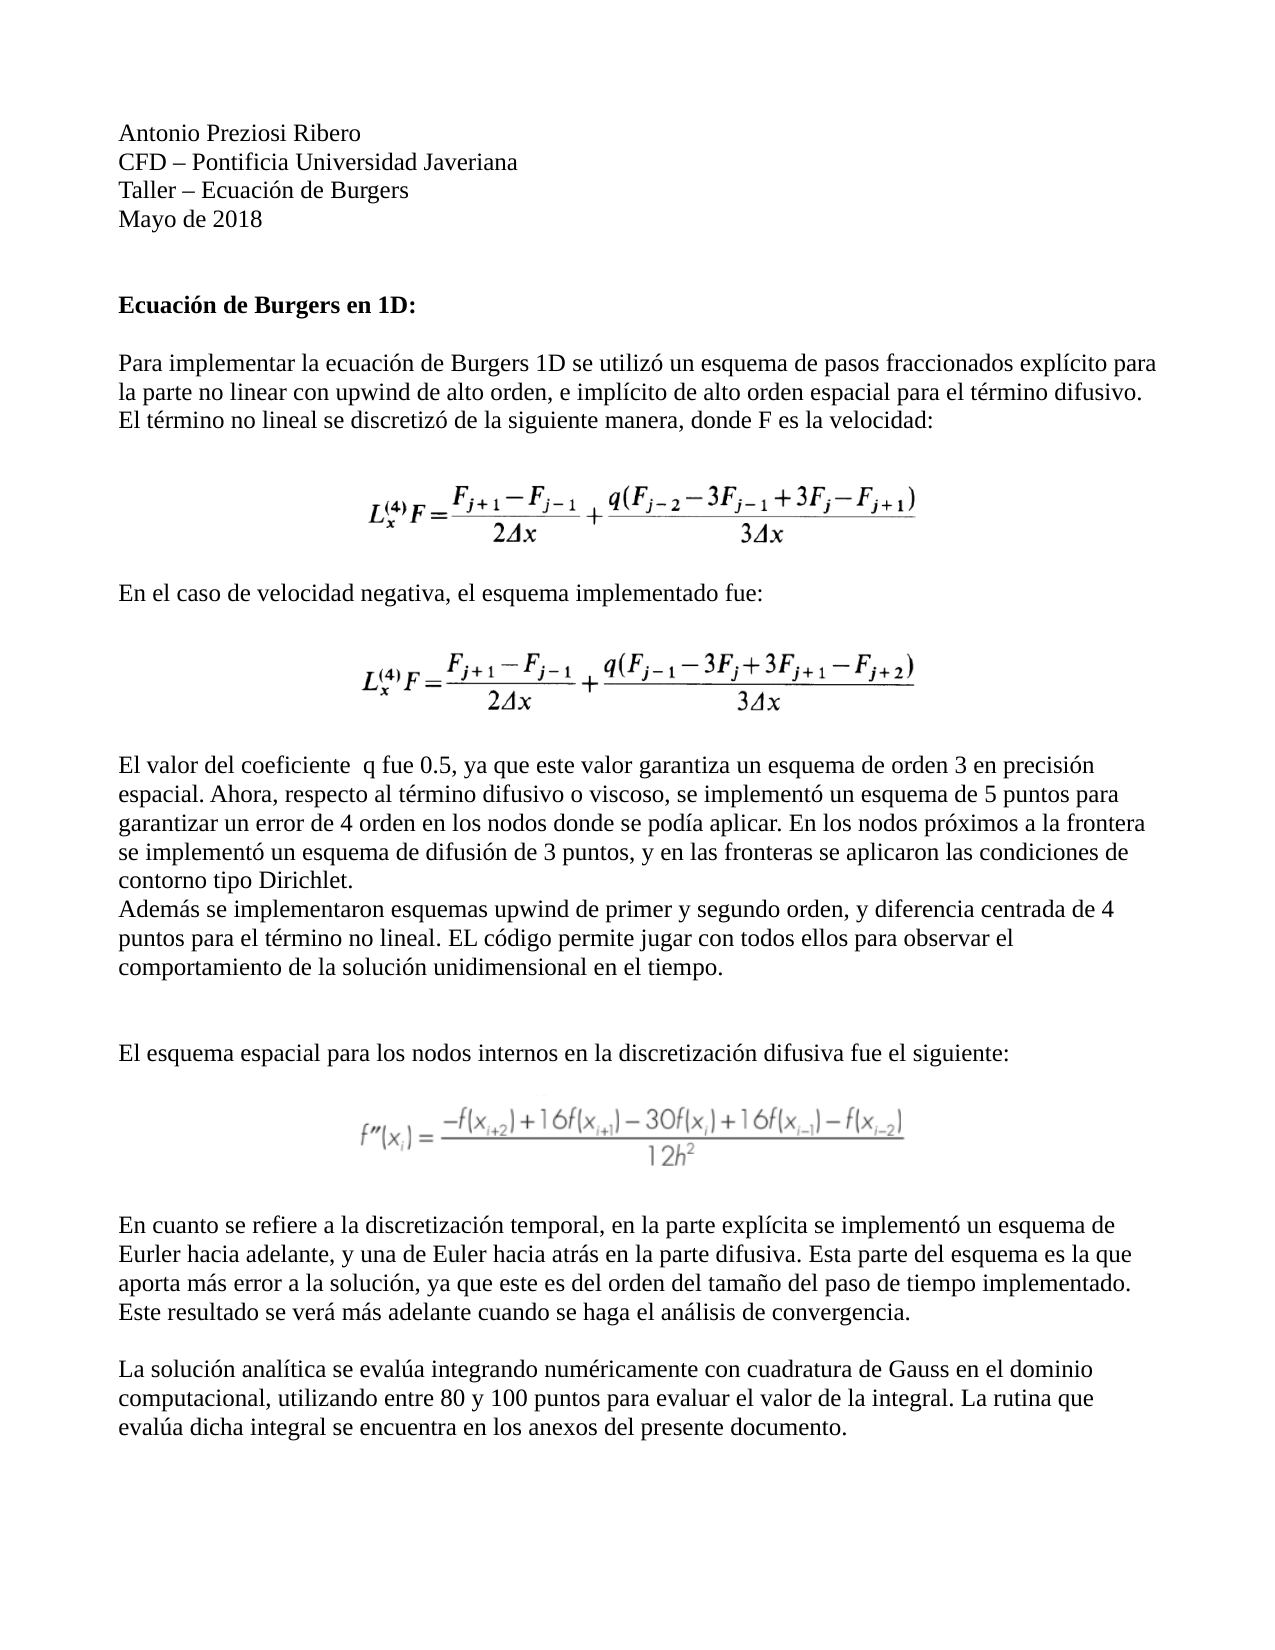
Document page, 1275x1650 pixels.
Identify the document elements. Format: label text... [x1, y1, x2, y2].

text En el caso de velocidad negativa, el esquema implementado fue: [118, 578, 1157, 607]
text Mayo de 2018 [118, 204, 1157, 233]
text CFD – Pontificia Universidad Javeriana [118, 147, 1157, 176]
text Ecuación de Burgers en 1D: [118, 291, 1157, 319]
text La solución analítica se evalúa integrando numéricamente con cuadratura de Gauss en el dominio computacional, utilizando entre 80 y 100 puntos para evaluar el valor de la integral. La rutina que evalúa dicha integral se encuentra en los anexos del presente documento. [118, 1354, 1157, 1441]
text En cuanto se refiere a la discretización temporal, en la parte explícita se implementó un esquema de Eurler hacia adelante, y una de Euler hacia atrás en la parte difusiva. Esta parte del esquema es la que aporta más error a la solución, ya que este es del orden del tamaño del paso de tiempo implementado. Este resultado se verá más adelante cuando se haga el análisis de convergencia. [118, 1211, 1157, 1326]
text Antonio Preziosi Ribero [118, 118, 1157, 147]
text El valor del coeficiente q fue 0.5, ya que este valor garantiza un esquema de orden 3 en precisión espacial. Ahora, respecto al término difusivo o viscoso, se implementó un esquema de 5 puntos para garantizar un error de 4 orden en los nodos donde se podía aplicar. En los nodos próximos a la frontera se implementó un esquema de difusión de 3 puntos, y en las fronteras se aplicaron las condiciones de contorno tipo Dirichlet. [118, 751, 1157, 894]
picture [351, 463, 924, 560]
text El esquema espacial para los nodos internos en la discretización difusiva fue el siguiente: [118, 1038, 1157, 1067]
text Para implementar la ecuación de Burgers 1D se utilizó un esquema de pasos fraccionados explícito para la parte no linear con upwind de alto orden, e implícito de alto orden espacial para el término difusivo. El término no lineal se discretizó de la siguiente manera, donde F es la velocidad: [118, 348, 1157, 434]
picture [349, 635, 926, 729]
text Taller – Ecuación de Burgers [118, 176, 1157, 204]
text Además se implementaron esquemas upwind de primer y segundo orden, y diferencia centrada de 4 puntos para el término no lineal. EL código permite jugar con todos ellos para observar el comportamiento de la solución unidimensional en el tiempo. [118, 894, 1157, 981]
picture [349, 1095, 926, 1172]
